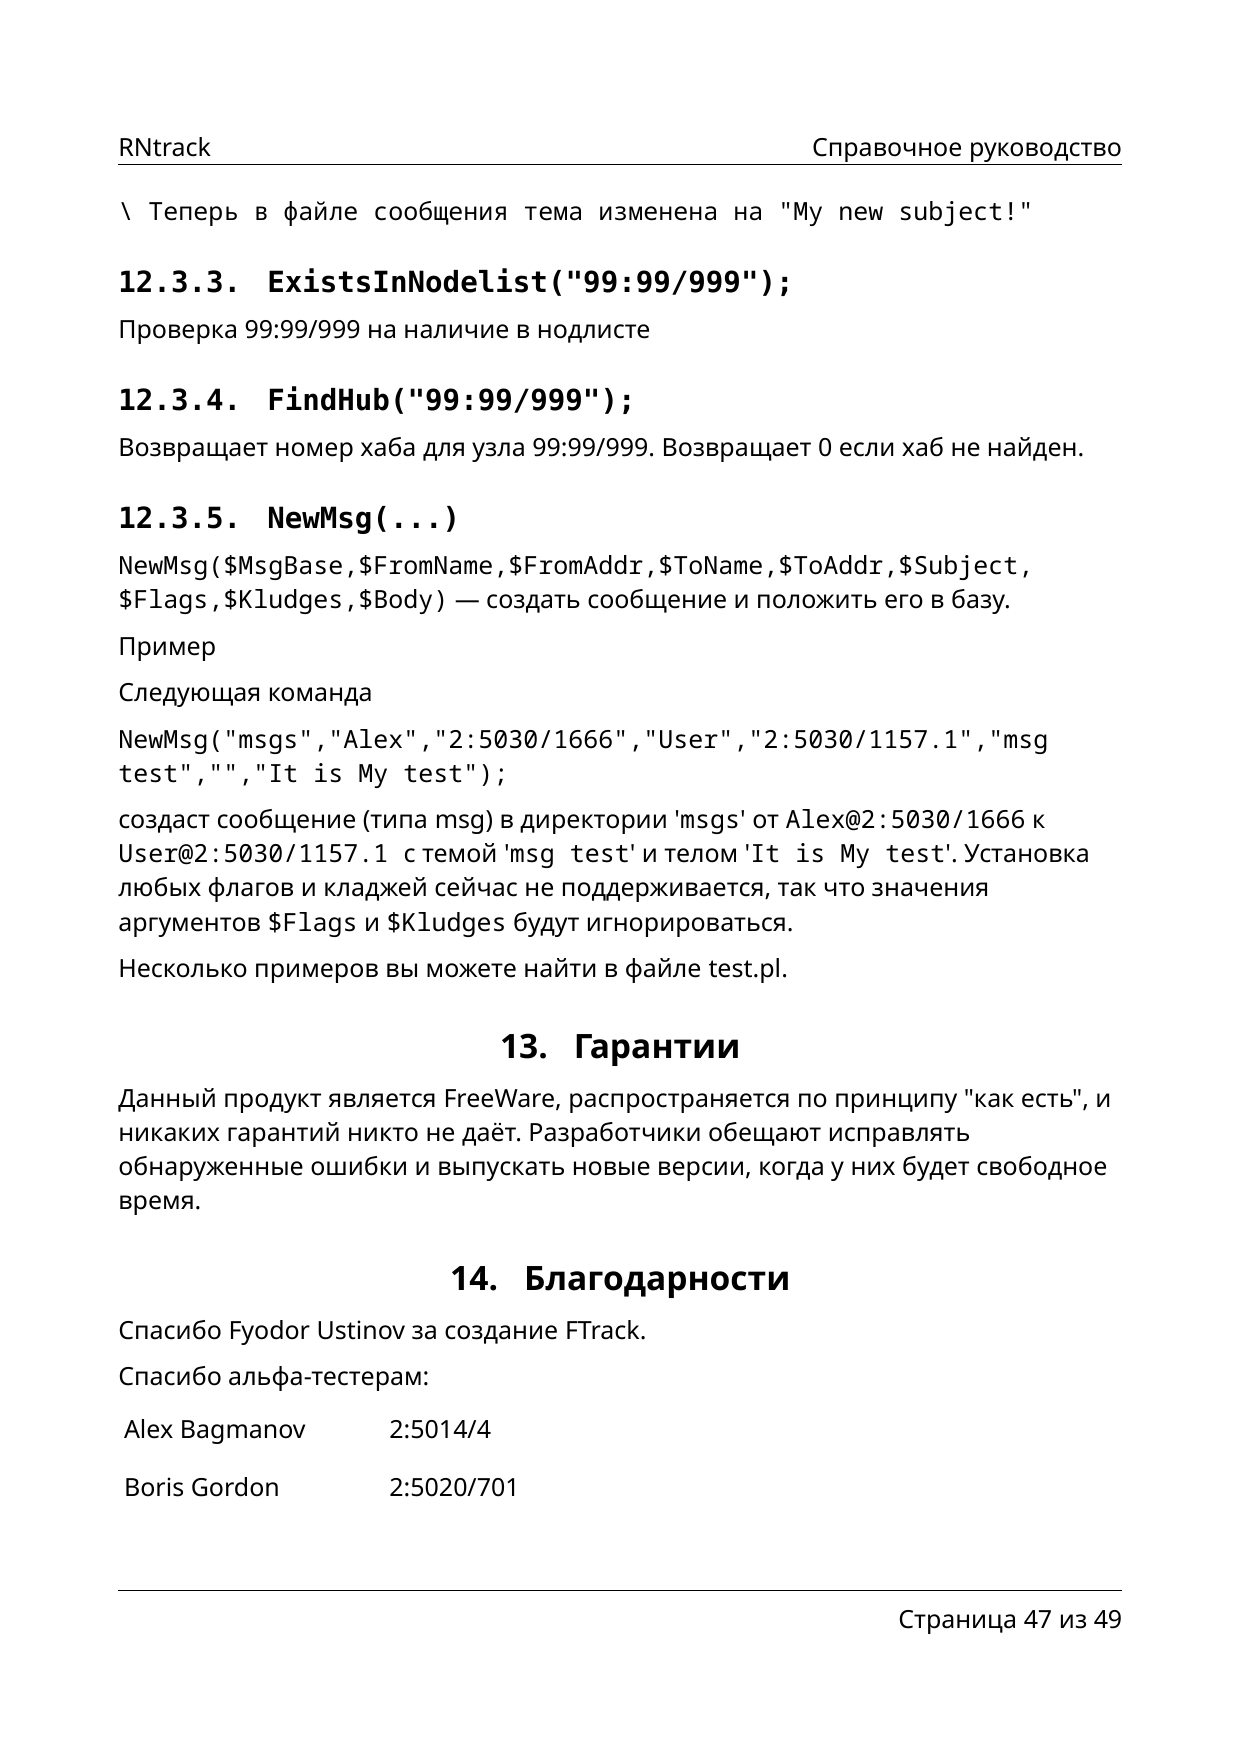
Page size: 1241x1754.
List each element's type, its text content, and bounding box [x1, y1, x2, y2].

text Спасибо альфа-тестерам: [118, 1359, 1122, 1393]
subtitle Благодарности [118, 1254, 1122, 1300]
text \ Теперь в файле сообщения тема изменена на "My new subject!" [118, 193, 1122, 228]
subtitle FindHub("99:99/999"); [118, 383, 1122, 417]
text Проверка 99:99/999 на наличие в нодлисте [118, 312, 1122, 346]
text Возвращает номер хаба для узла 99:99/999. Возвращает 0 если хаб не найден. [118, 429, 1122, 464]
subtitle NewMsg(...) [118, 501, 1122, 535]
text Спасибо Fyodor Ustinov за создание FTrack. [118, 1312, 1122, 1347]
text NewMsg("msgs","Alex","2:5030/1666","User","2:5030/1157.1","msg test","","It is My test"); [118, 721, 1122, 789]
text Несколько примеров вы можете найти в файле test.pl. [118, 951, 1122, 985]
subtitle Гарантии [118, 1022, 1122, 1068]
text создаст сообщение (типа msg) в директории 'msgs' от Alex@2:5030/1666 к User@2:5030/1157.1 с темой 'msg test' и телом 'It is My test'. Установка любых флагов и кладжей сейчас не поддерживается, так что значения аргументов $Flags и $Kludges будут игнорироваться. [118, 802, 1122, 938]
text Пример [118, 628, 1122, 662]
table_cell Boris Gordon [118, 1464, 383, 1522]
subtitle ExistsInNodelist("99:99/999"); [118, 265, 1122, 299]
text Данный продукт является FreeWare, распространяется по принципу "как есть", и никаких гарантий никто не даёт. Разработчики обещают исправлять обнаруженные ошибки и выпускать новые версии, когда у них будет свободное время. [118, 1081, 1122, 1217]
table_cell 2:5020/701 [383, 1464, 1122, 1522]
table_header 2:5014/4 [383, 1406, 1122, 1464]
text NewMsg($MsgBase,$FromName,$FromAddr,$ToName,$ToAddr,$Subject,$Flags,$Kludges,$Body) — создать сообщение и положить его в базу. [118, 548, 1122, 616]
text Следующая команда [118, 675, 1122, 709]
table_header Alex Bagmanov [118, 1406, 383, 1464]
